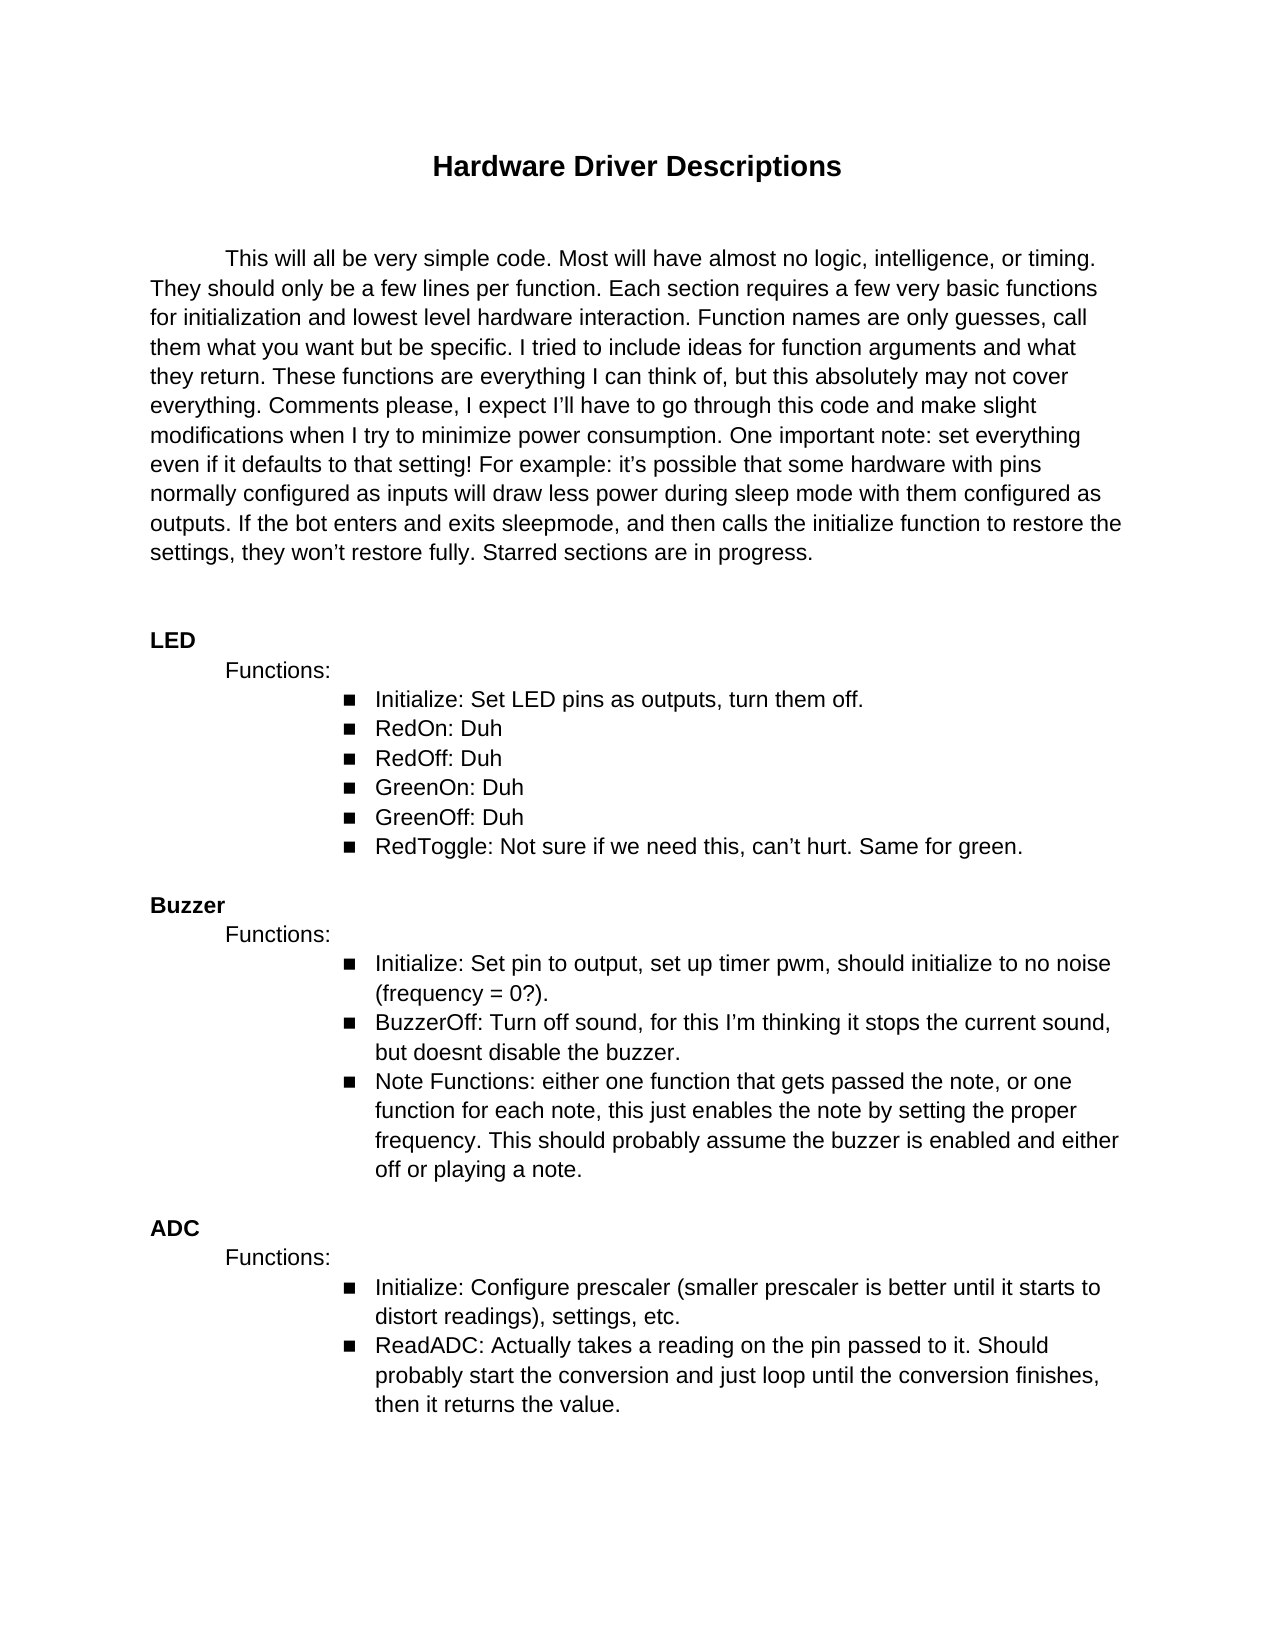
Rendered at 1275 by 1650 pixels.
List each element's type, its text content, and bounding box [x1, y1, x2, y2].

list Initialize: Configure prescaler (smaller prescaler is better until it starts to distort readings), settings, etc. [150, 1274, 1125, 1329]
text Hardware Driver Descriptions [150, 150, 1125, 183]
list RedOn: Duh [150, 716, 1125, 742]
text Functions: [150, 657, 1125, 683]
text LED [150, 628, 1125, 654]
list Note Functions: either one function that gets passed the note, or one function for each note, this just enables the note by setting the proper frequency. This should probably assume the buzzer is enabled and either off or playing a note. [150, 1069, 1125, 1182]
list RedOff: Duh [150, 746, 1125, 771]
text Functions: [150, 922, 1125, 947]
list RedToggle: Not sure if we need this, can’t hurt. Same for green. [150, 834, 1125, 859]
list ReadADC: Actually takes a reading on the pin passed to it. Should probably start the conversion and just loop until the conversion finishes, then it returns the value. [150, 1333, 1125, 1417]
list Initialize: Set LED pins as outputs, turn them off. [150, 687, 1125, 712]
list GreenOff: Duh [150, 804, 1125, 830]
text Buzzer [150, 892, 1125, 918]
text This will all be very simple code. Most will have almost no logic, intelligence, or timing. They should only be a few lines per function. Each section requires a few very basic functions for initialization and lowest level hardware interaction. Function names are only guesses, call them what you want but be specific. I tried to include ideas for function arguments and what they return. These functions are everything I can think of, but this absolutely may not cover everything. Comments please, I expect I’ll have to go through this code and make slight modifications when I try to minimize power consumption. One important note: set everything even if it defaults to that setting! For example: it’s possible that some hardware with pins normally configured as inputs will draw less power during sleep mode with them configured as outputs. If the bot enters and exits sleepmode, and then calls the initialize function to restore the settings, they won’t restore fully. Starred sections are in progress. [150, 246, 1125, 566]
list GreenOn: Duh [150, 775, 1125, 801]
list Initialize: Set pin to output, set up timer pwm, should initialize to no noise (frequency = 0?). [150, 951, 1125, 1006]
text ADC [150, 1216, 1125, 1241]
list BuzzerOff: Turn off sound, for this I’m thinking it stops the current sound, but doesnt disable the buzzer. [150, 1010, 1125, 1065]
text Functions: [150, 1245, 1125, 1271]
